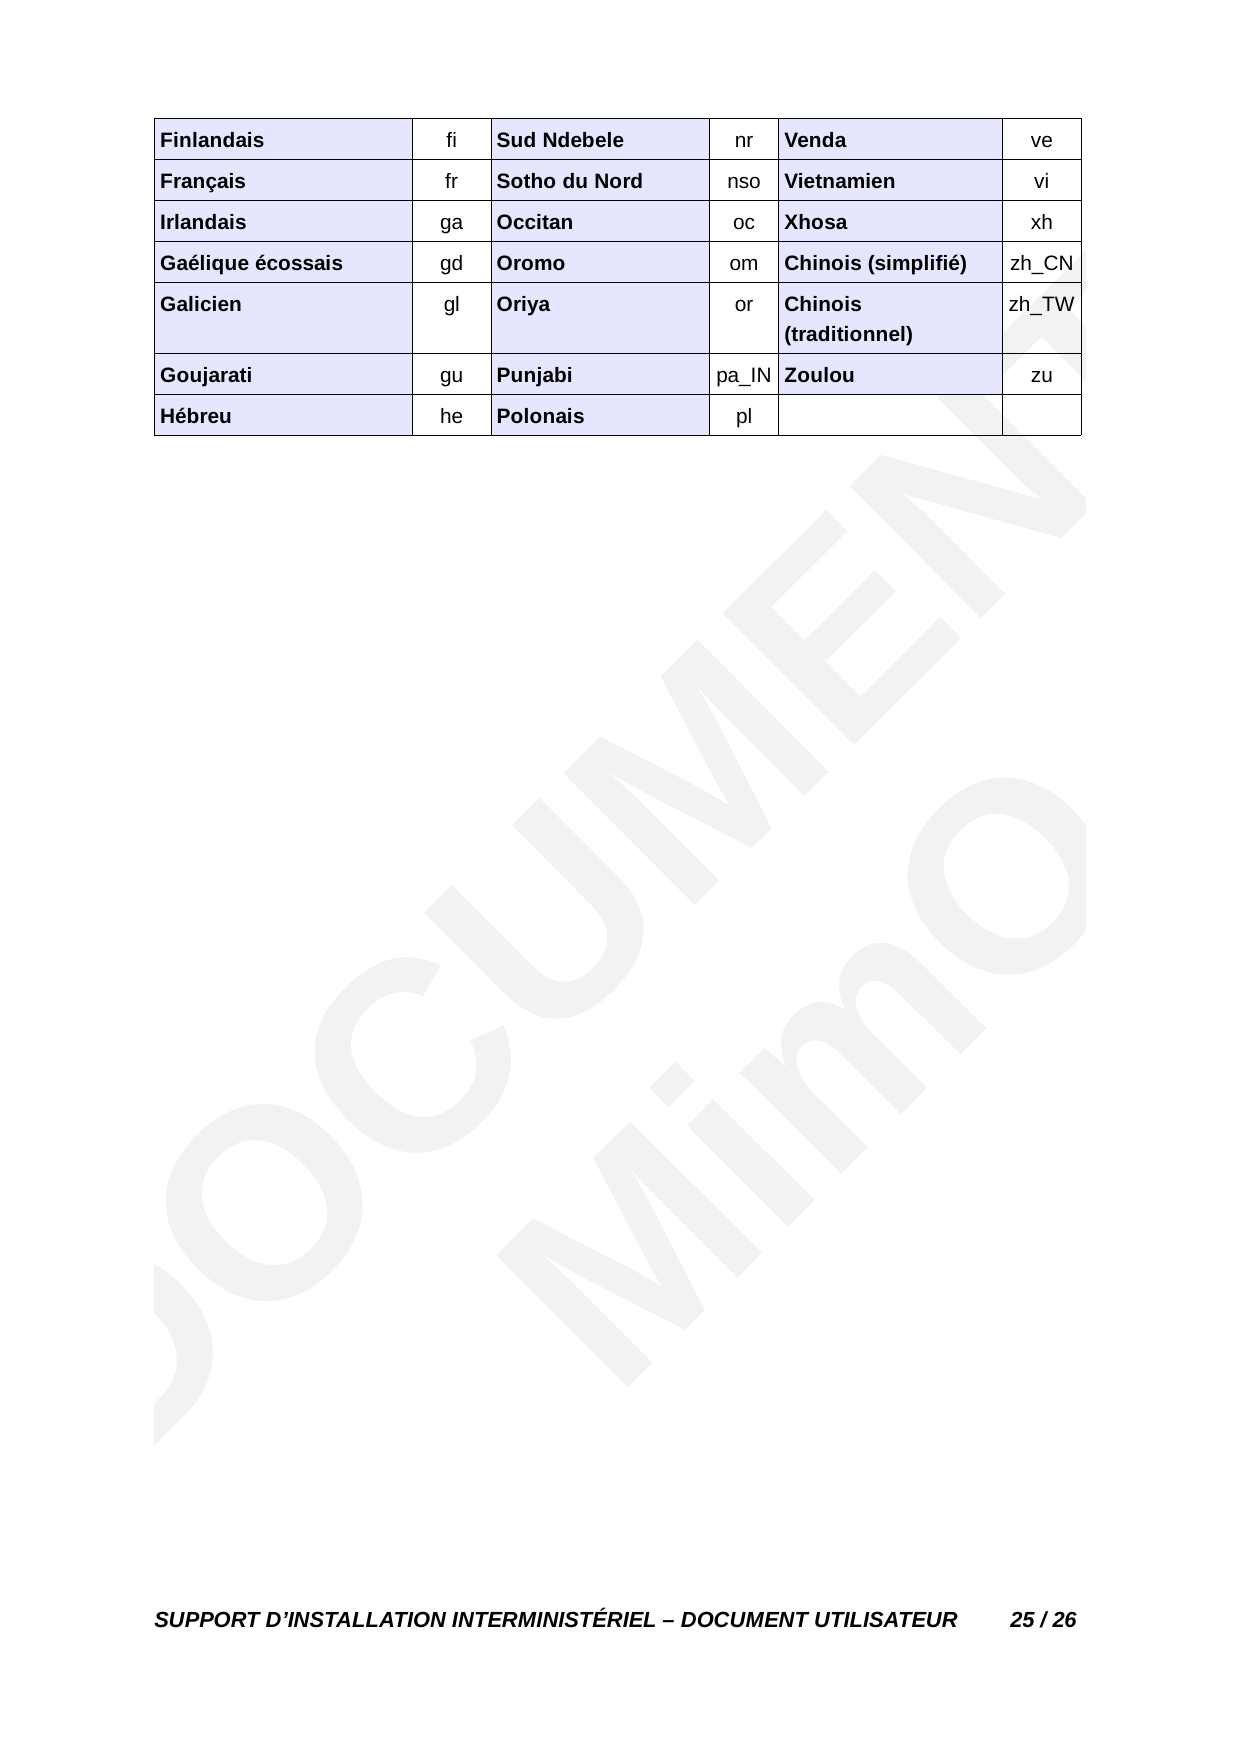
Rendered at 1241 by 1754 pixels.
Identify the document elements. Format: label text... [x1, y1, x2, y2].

table_cell [779, 395, 1002, 435]
table_cell Irlandais [155, 201, 412, 241]
table_cell Chinois (simplifié) [779, 242, 1002, 282]
table_cell Gaélique écossais [155, 242, 412, 282]
table_cell zh_CN [1003, 242, 1081, 282]
table_cell Oromo [492, 242, 709, 282]
table_cell gl [413, 283, 491, 353]
table_cell zu [1003, 354, 1081, 394]
table_cell Sud Ndebele [492, 119, 709, 159]
table_cell ve [1003, 119, 1081, 159]
table_cell Punjabi [492, 354, 709, 394]
table_cell nr [710, 119, 778, 159]
table_cell Xhosa [779, 201, 1002, 241]
table_cell Sotho du Nord [492, 160, 709, 200]
table_cell vi [1003, 160, 1081, 200]
table_cell Polonais [492, 395, 709, 435]
table_cell Oriya [492, 283, 709, 353]
table_cell xh [1003, 201, 1081, 241]
table_cell he [413, 395, 491, 435]
table_cell om [710, 242, 778, 282]
table_cell Goujarati [155, 354, 412, 394]
table_cell Galicien [155, 283, 412, 353]
table_cell pl [710, 395, 778, 435]
table_cell Zoulou [779, 354, 1002, 394]
table_cell Vietnamien [779, 160, 1002, 200]
table_cell ga [413, 201, 491, 241]
table_cell fr [413, 160, 491, 200]
table_cell Français [155, 160, 412, 200]
table_cell Venda [779, 119, 1002, 159]
table_cell gd [413, 242, 491, 282]
table_cell pa_IN [710, 354, 778, 394]
table_cell Finlandais [155, 119, 412, 159]
table_cell or [710, 283, 778, 353]
table_cell nso [710, 160, 778, 200]
table_cell Occitan [492, 201, 709, 241]
table_cell Chinois (traditionnel) [779, 283, 1002, 353]
table_cell fi [413, 119, 491, 159]
table_cell oc [710, 201, 778, 241]
table_cell [1003, 395, 1081, 435]
table_cell zh_TW [1003, 283, 1081, 353]
table_cell gu [413, 354, 491, 394]
table_cell Hébreu [155, 395, 412, 435]
